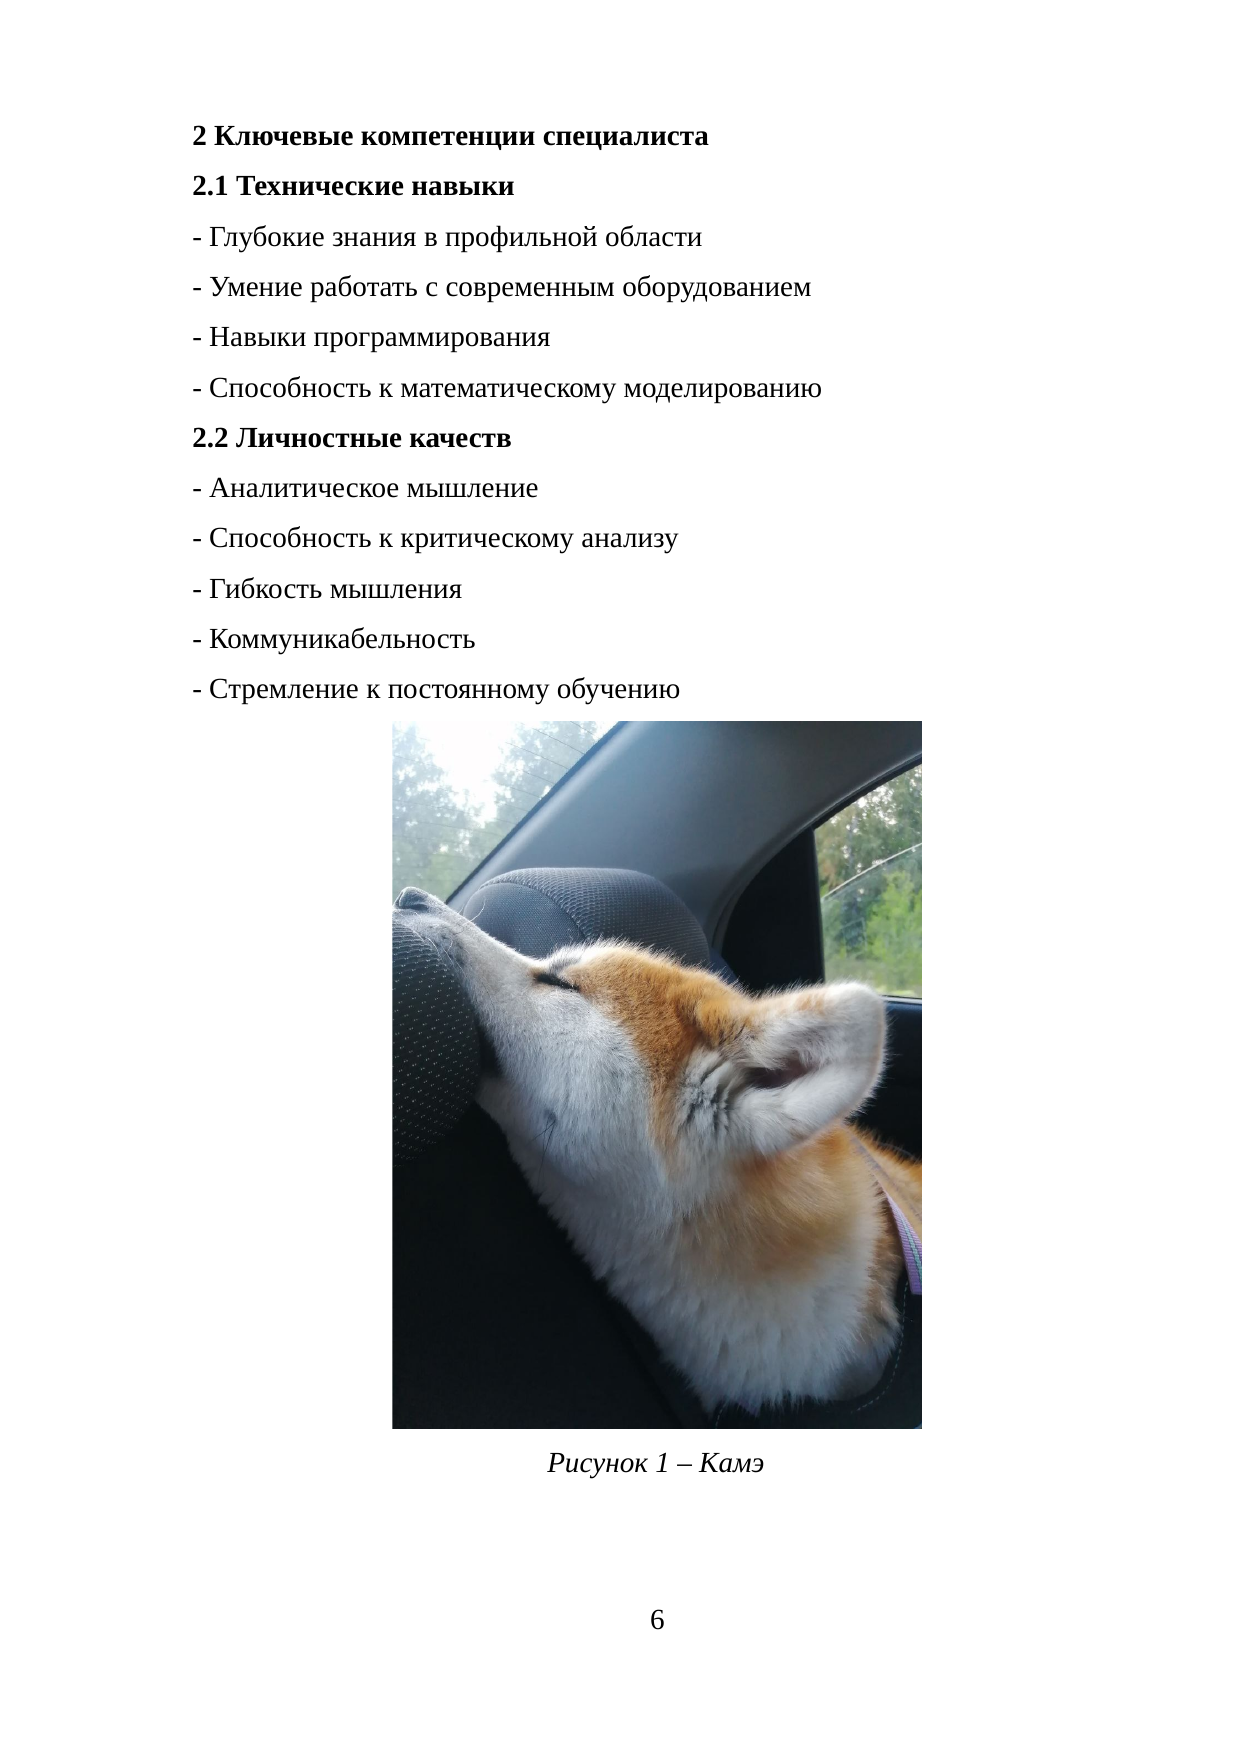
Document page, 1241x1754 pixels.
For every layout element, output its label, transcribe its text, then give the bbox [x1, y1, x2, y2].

picture [392, 721, 922, 1429]
text Рисунок 1 ­– Камэ [118, 1445, 1122, 1478]
subtitle Личностные качеств [118, 420, 1122, 453]
text - Умение работать с современным оборудованием [118, 269, 1122, 303]
text - Способность к математическому моделированию [118, 370, 1122, 403]
text - Навыки программирования [118, 319, 1122, 353]
text - Гибкость мышления [118, 571, 1122, 604]
subtitle Ключевые компетенции специалиста [118, 118, 1122, 152]
text - Глубокие знания в профильной области [118, 219, 1122, 252]
subtitle Технические навыки [118, 168, 1122, 202]
text - Способность к критическому анализу [118, 521, 1122, 554]
text - Аналитическое мышление [118, 470, 1122, 504]
text - Коммуникабельность [118, 621, 1122, 655]
text - Стремление к постоянному обучению [118, 672, 1122, 705]
